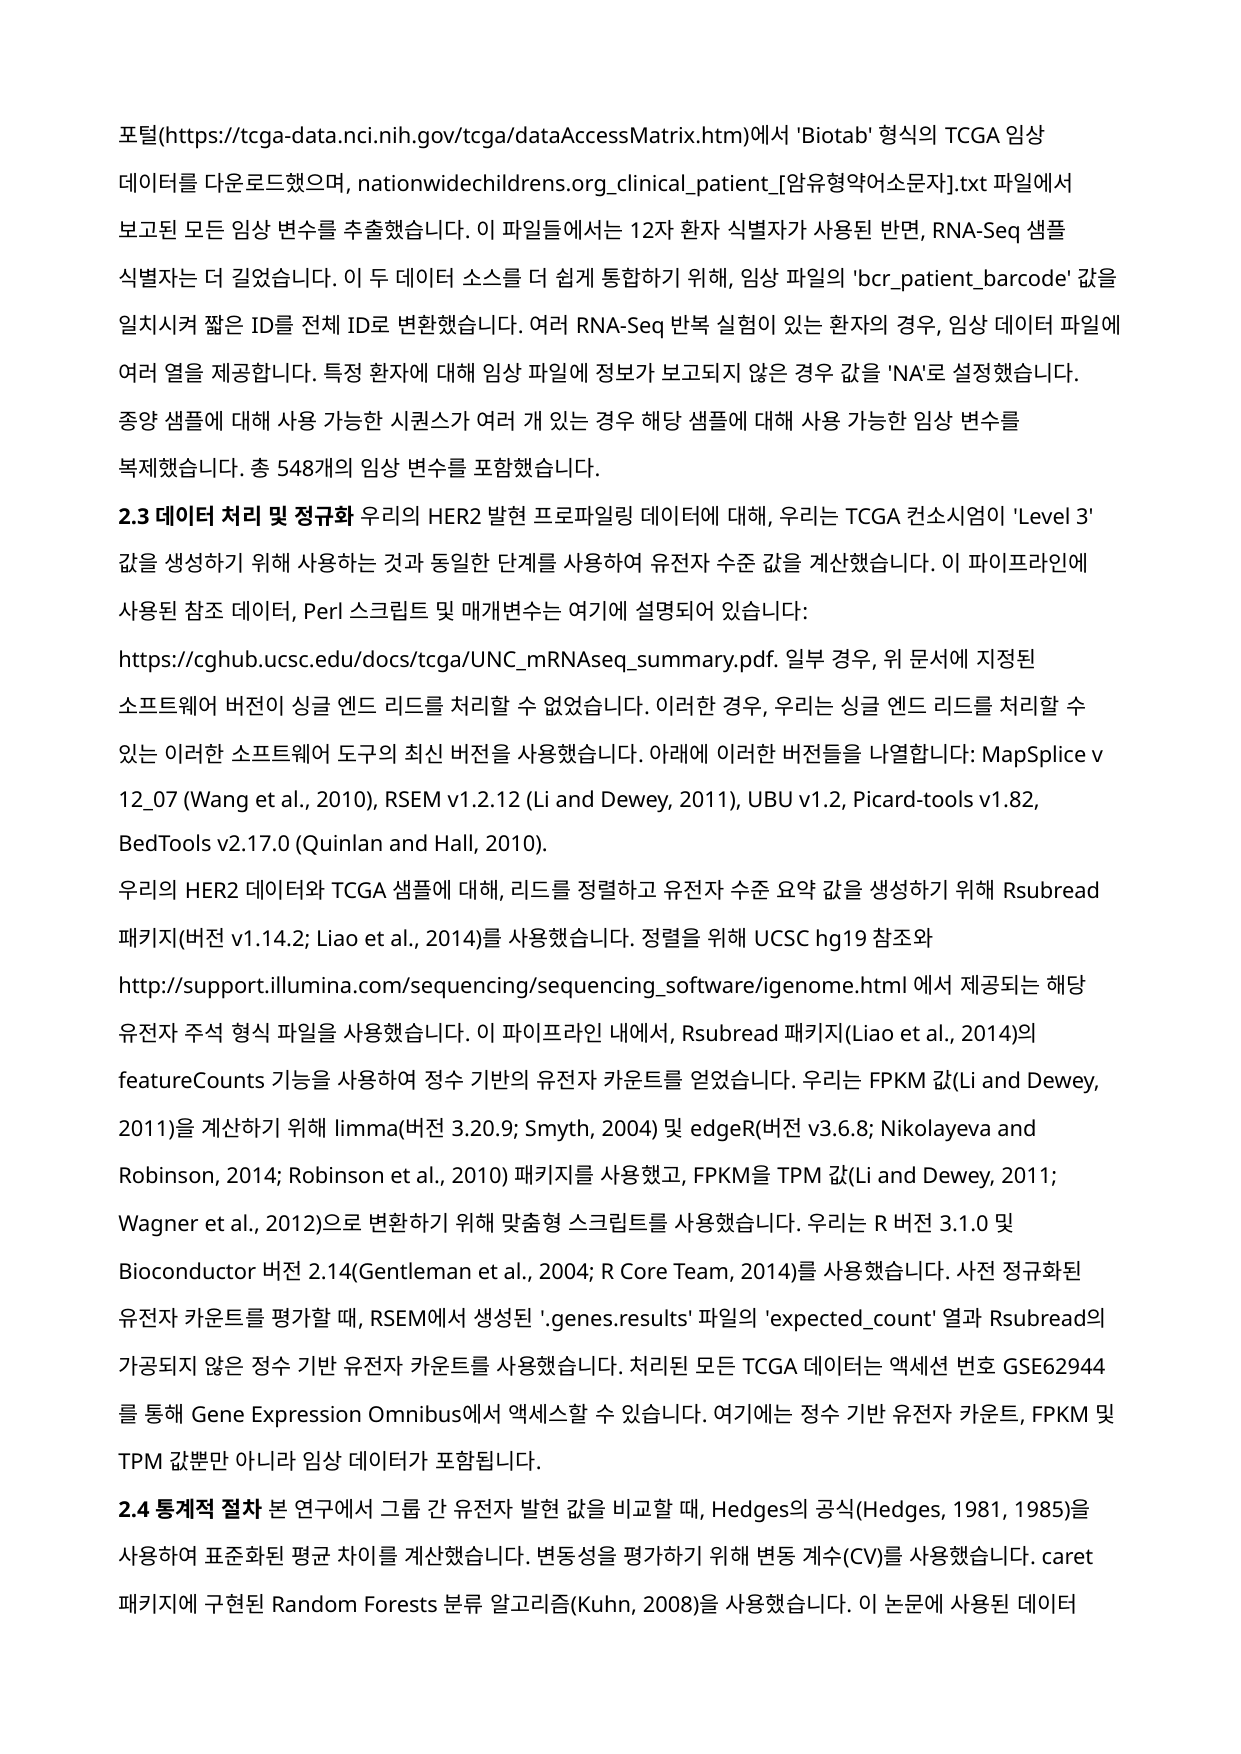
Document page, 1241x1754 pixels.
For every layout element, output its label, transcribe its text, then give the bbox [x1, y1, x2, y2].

text 2.4 통계적 절차 본 연구에서 그룹 간 유전자 발현 값을 비교할 때, Hedges의 공식(Hedges, 1981, 1985)을 사용하여 표준화된 평균 차이를 계산했습니다. 변동성을 평가하기 위해 변동 계수(CV)를 사용했습니다. caret 패키지에 구현된 Random Forests 분류 알고리즘(Kuhn, 2008)을 사용했습니다. 이 논문에 사용된 데이터 [118, 1492, 1122, 1619]
text 2.3 데이터 처리 및 정규화 우리의 HER2 발현 프로파일링 데이터에 대해, 우리는 TCGA 컨소시엄이 'Level 3' 값을 생성하기 위해 사용하는 것과 동일한 단계를 사용하여 유전자 수준 값을 계산했습니다. 이 파이프라인에 사용된 참조 데이터, Perl 스크립트 및 매개변수는 여기에 설명되어 있습니다: https://cghub.ucsc.edu/docs/tcga/UNC_mRNAseq_summary.pdf. 일부 경우, 위 문서에 지정된 소프트웨어 버전이 싱글 엔드 리드를 처리할 수 없었습니다. 이러한 경우, 우리는 싱글 엔드 리드를 처리할 수 있는 이러한 소프트웨어 도구의 최신 버전을 사용했습니다. 아래에 이러한 버전들을 나열합니다: MapSplice v 12_07 (Wang et al., 2010), RSEM v1.2.12 (Li and Dewey, 2011), UBU v1.2, Picard-tools v1.82, BedTools v2.17.0 (Quinlan and Hall, 2010). [118, 499, 1122, 858]
text 포털(https://tcga-data.nci.nih.gov/tcga/dataAccessMatrix.htm)에서 'Biotab' 형식의 TCGA 임상 데이터를 다운로드했으며, nationwidechildrens.org_clinical_patient_[암유형약어소문자].txt 파일에서 보고된 모든 임상 변수를 추출했습니다. 이 파일들에서는 12자 환자 식별자가 사용된 반면, RNA-Seq 샘플 식별자는 더 길었습니다. 이 두 데이터 소스를 더 쉽게 통합하기 위해, 임상 파일의 'bcr_patient_barcode' 값을 일치시켜 짧은 ID를 전체 ID로 변환했습니다. 여러 RNA-Seq 반복 실험이 있는 환자의 경우, 임상 데이터 파일에 여러 열을 제공합니다. 특정 환자에 대해 임상 파일에 정보가 보고되지 않은 경우 값을 'NA'로 설정했습니다. 종양 샘플에 대해 사용 가능한 시퀀스가 여러 개 있는 경우 해당 샘플에 대해 사용 가능한 임상 변수를 복제했습니다. 총 548개의 임상 변수를 포함했습니다. [118, 118, 1122, 483]
text 우리의 HER2 데이터와 TCGA 샘플에 대해, 리드를 정렬하고 유전자 수준 요약 값을 생성하기 위해 Rsubread 패키지(버전 v1.14.2; Liao et al., 2014)를 사용했습니다. 정렬을 위해 UCSC hg19 참조와 http://support.illumina.com/sequencing/sequencing_software/igenome.html 에서 제공되는 해당 유전자 주석 형식 파일을 사용했습니다. 이 파이프라인 내에서, Rsubread 패키지(Liao et al., 2014)의 featureCounts 기능을 사용하여 정수 기반의 유전자 카운트를 얻었습니다. 우리는 FPKM 값(Li and Dewey, 2011)을 계산하기 위해 limma(버전 3.20.9; Smyth, 2004) 및 edgeR(버전 v3.6.8; Nikolayeva and Robinson, 2014; Robinson et al., 2010) 패키지를 사용했고, FPKM을 TPM 값(Li and Dewey, 2011; Wagner et al., 2012)으로 변환하기 위해 맞춤형 스크립트를 사용했습니다. 우리는 R 버전 3.1.0 및 Bioconductor 버전 2.14(Gentleman et al., 2004; R Core Team, 2014)를 사용했습니다. 사전 정규화된 유전자 카운트를 평가할 때, RSEM에서 생성된 '.genes.results' 파일의 'expected_count' 열과 Rsubread의 가공되지 않은 정수 기반 유전자 카운트를 사용했습니다. 처리된 모든 TCGA 데이터는 액세션 번호 GSE62944를 통해 Gene Expression Omnibus에서 액세스할 수 있습니다. 여기에는 정수 기반 유전자 카운트, FPKM 및 TPM 값뿐만 아니라 임상 데이터가 포함됩니다. [118, 873, 1122, 1476]
